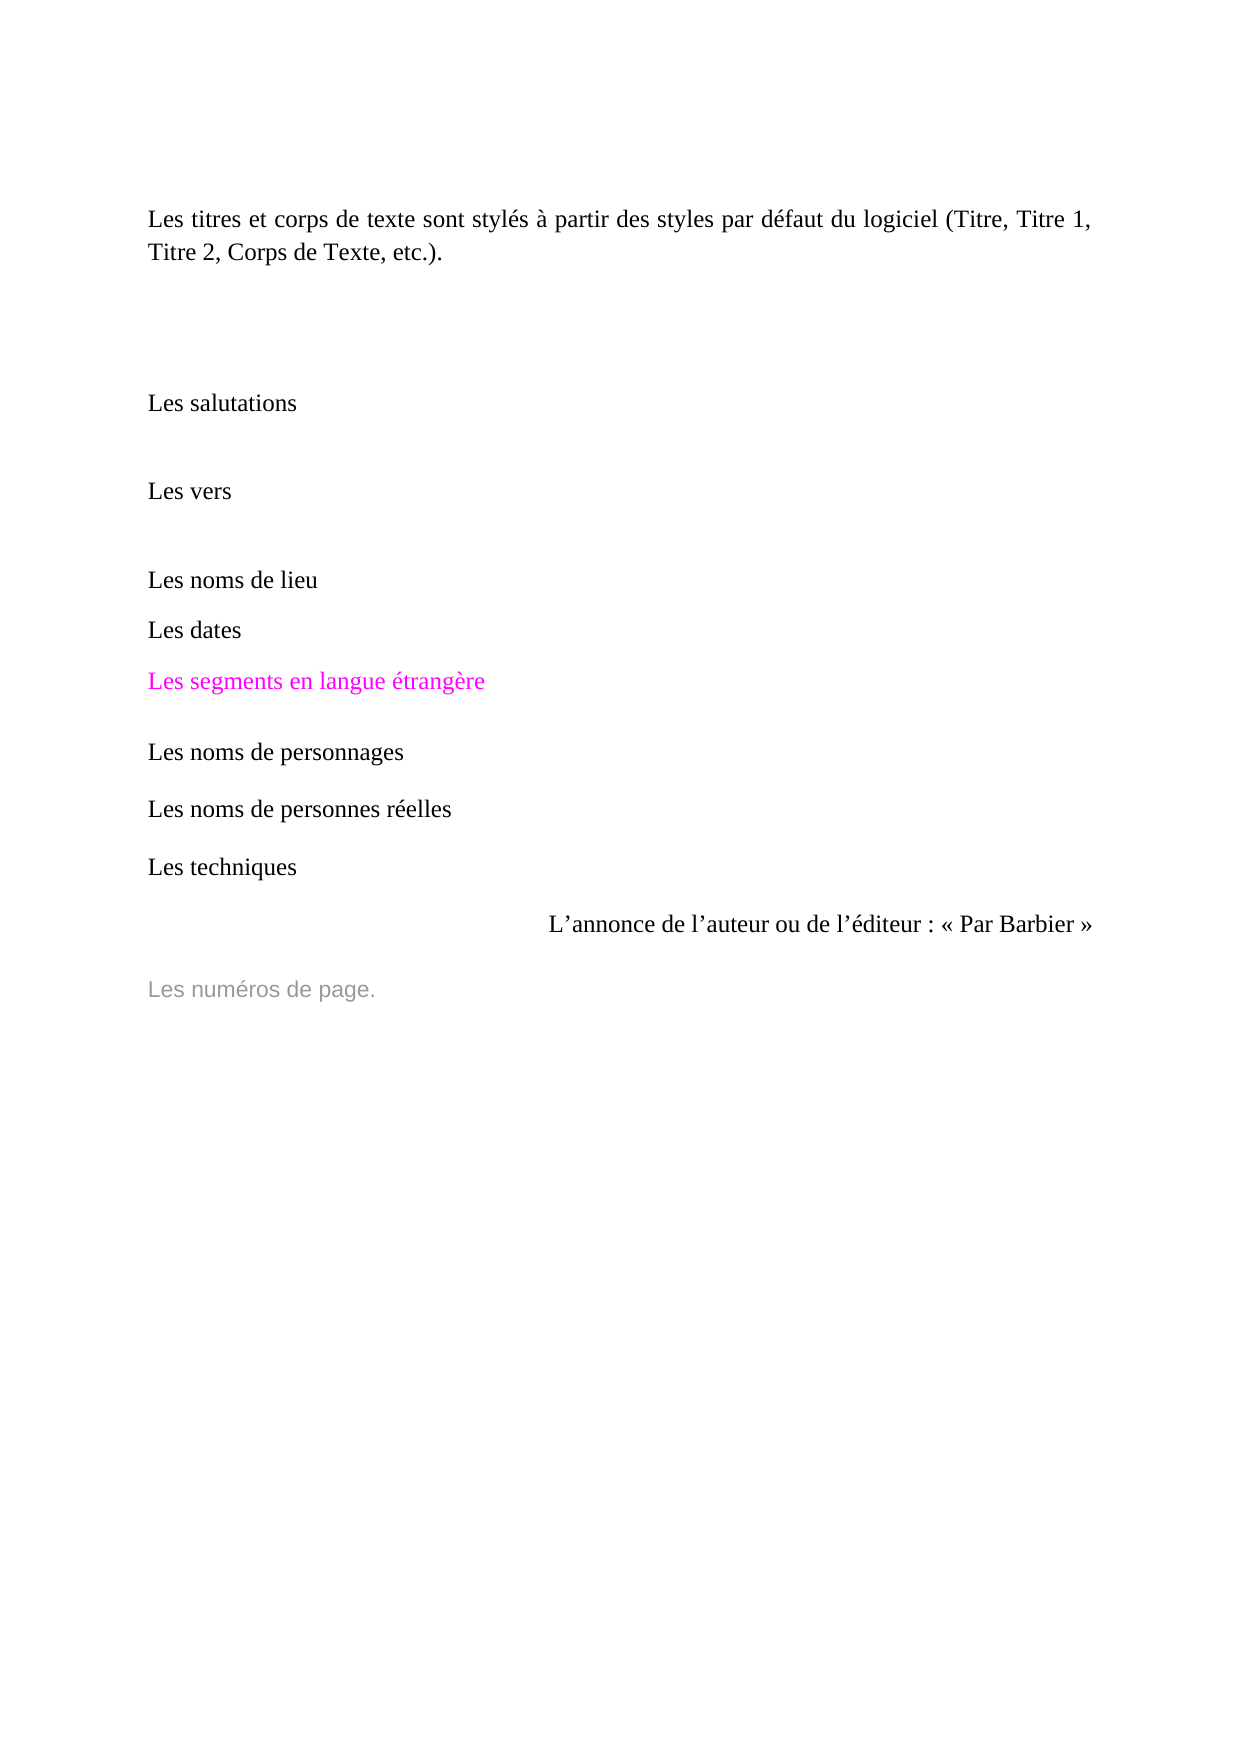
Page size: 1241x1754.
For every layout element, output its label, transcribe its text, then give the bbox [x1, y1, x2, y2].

text Les segments en langue étrangère [148, 666, 1093, 695]
text L’annonce de l’auteur ou de l’éditeur : « Par Barbier » [148, 909, 1093, 938]
text Les noms de lieu [148, 565, 1093, 593]
text Les noms de personnes réelles [148, 794, 1093, 823]
text Les titres et corps de texte sont stylés à partir des styles par défaut du logiciel (Titre, Titre 1, Titre 2, Corps de Texte, etc.). [148, 204, 1093, 266]
text Les noms de personnages [148, 737, 1093, 766]
text Les techniques [148, 852, 1093, 881]
text Les salutations [148, 388, 1093, 417]
text Les numéros de page. [148, 976, 1093, 1002]
text Les vers [148, 476, 1093, 505]
text Les dates [148, 615, 1093, 644]
